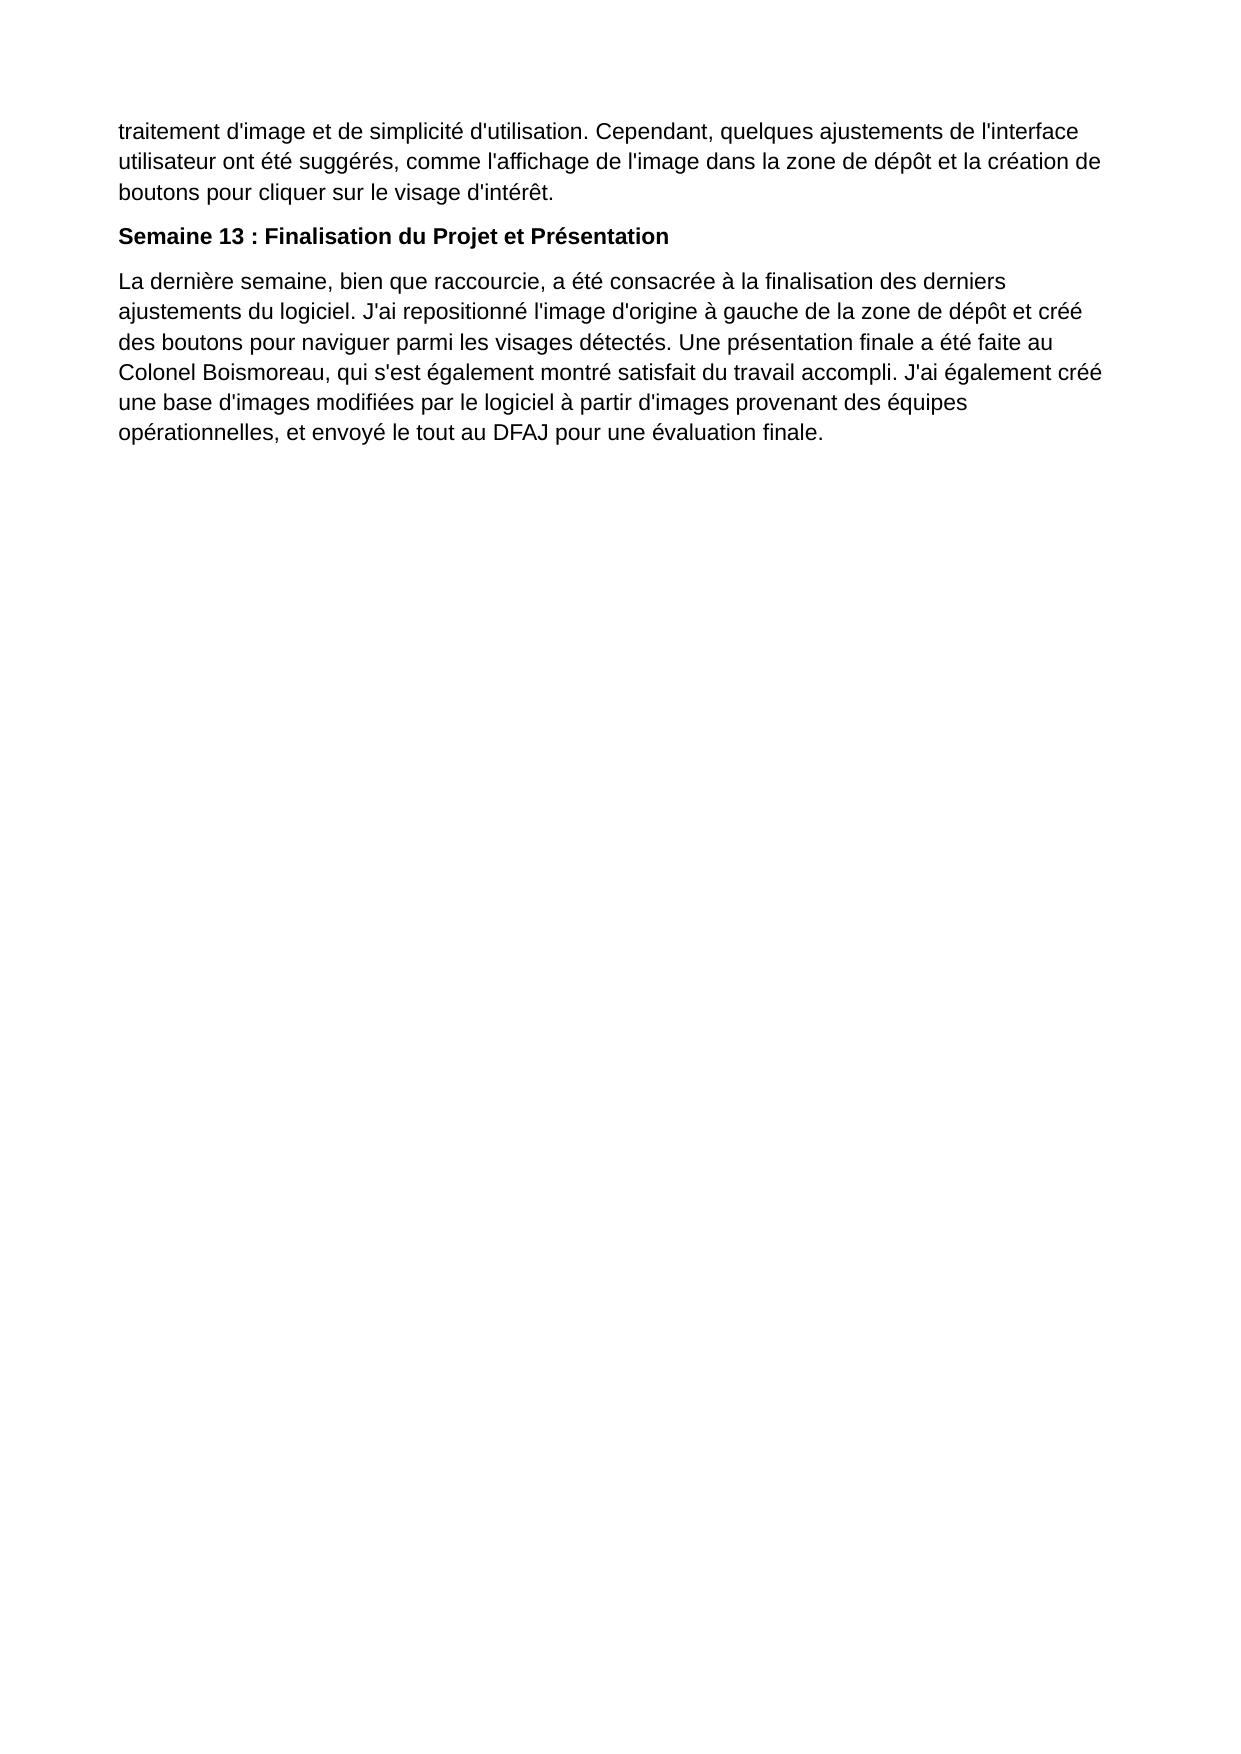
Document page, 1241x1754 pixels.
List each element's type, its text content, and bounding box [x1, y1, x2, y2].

text traitement d'image et de simplicité d'utilisation. Cependant, quelques ajustements de l'interface utilisateur ont été suggérés, comme l'affichage de l'image dans la zone de dépôt et la création de boutons pour cliquer sur le visage d'intérêt. [118, 118, 1122, 205]
text La dernière semaine, bien que raccourcie, a été consacrée à la finalisation des derniers ajustements du logiciel. J'ai repositionné l'image d'origine à gauche de la zone de dépôt et créé des boutons pour naviguer parmi les visages détectés. Une présentation finale a été faite au Colonel Boismoreau, qui s'est également montré satisfait du travail accompli. J'ai également créé une base d'images modifiées par le logiciel à partir d'images provenant des équipes opérationnelles, et envoyé le tout au DFAJ pour une évaluation finale. [118, 268, 1122, 446]
text Semaine 13 : Finalisation du Projet et Présentation [118, 223, 1122, 250]
